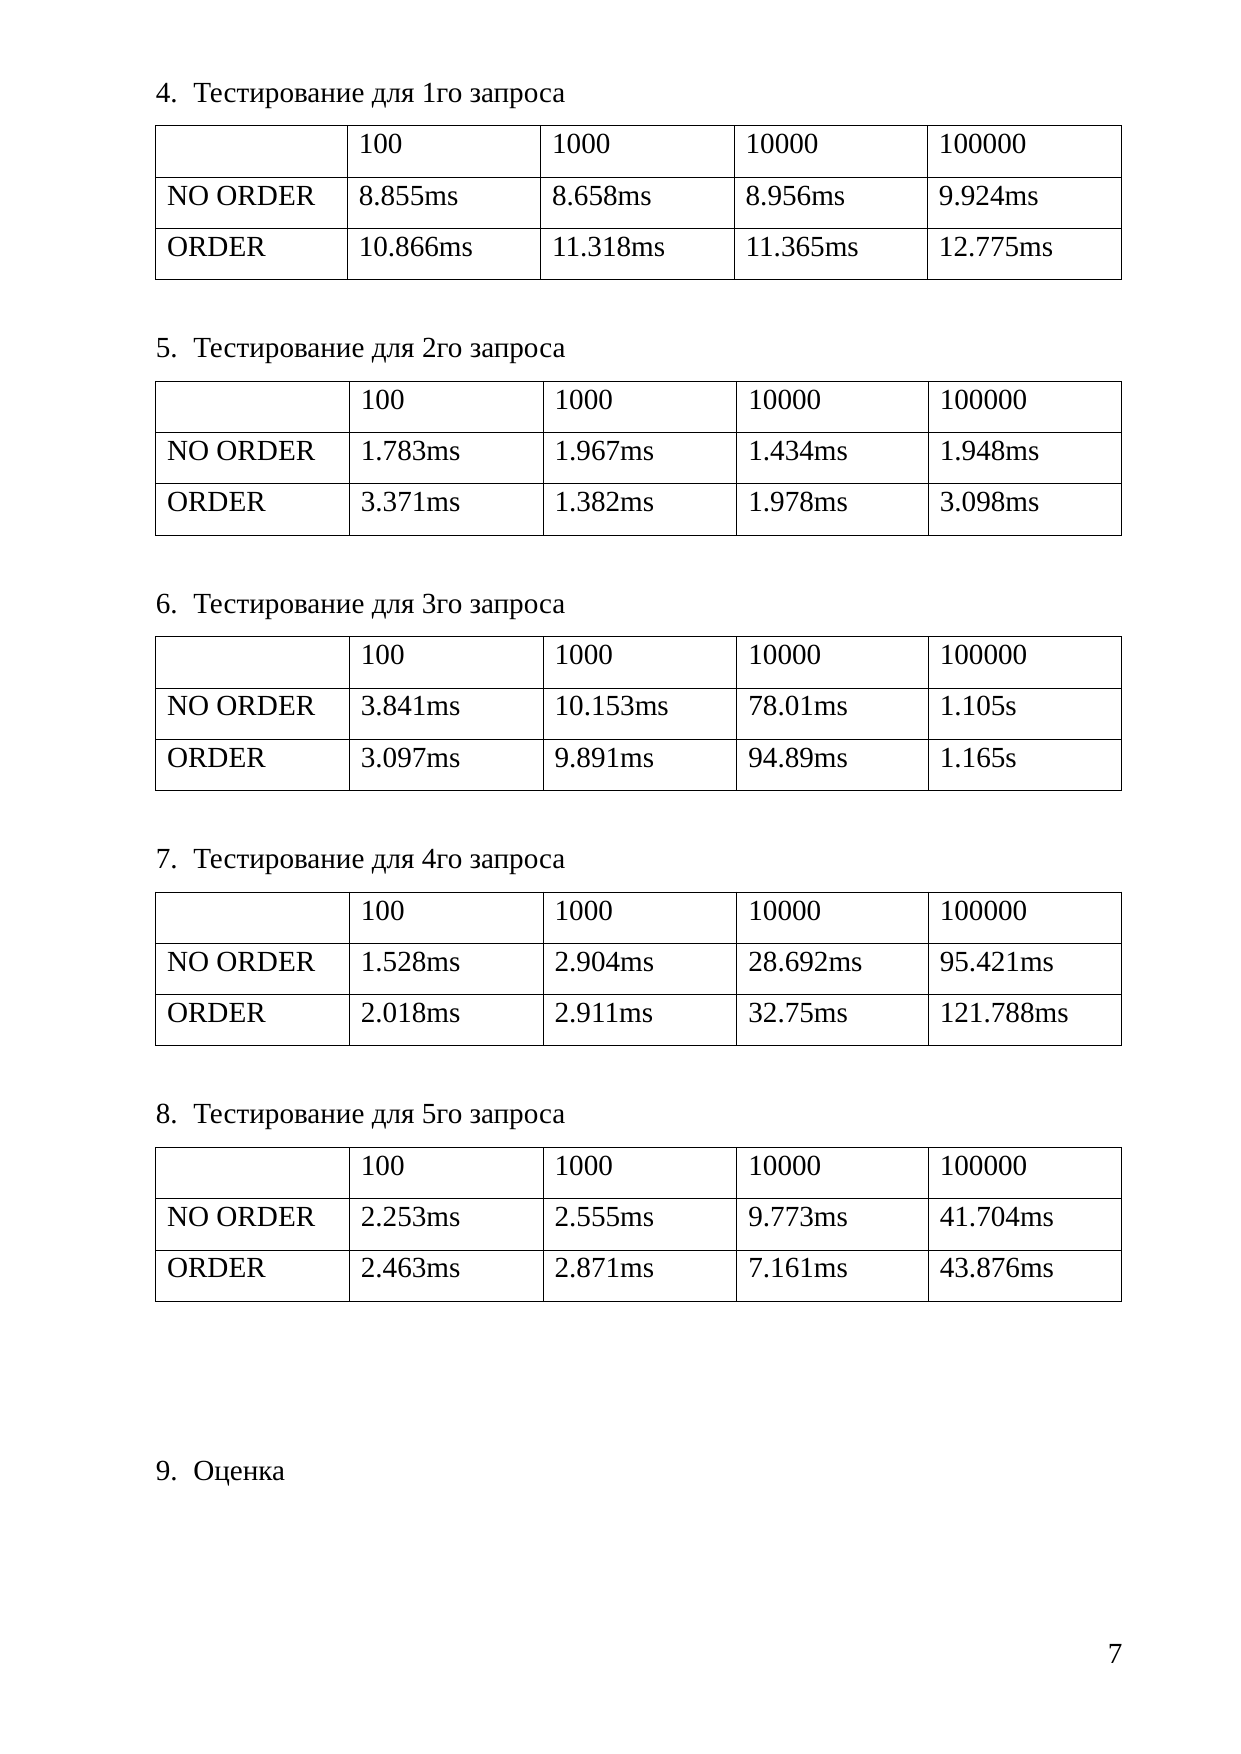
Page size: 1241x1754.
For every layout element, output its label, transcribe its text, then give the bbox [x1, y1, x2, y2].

table_header 10000 [737, 637, 928, 687]
table_cell 2.904ms [544, 944, 736, 994]
table_cell NO ORDER [156, 944, 349, 994]
list Тестирование для 2го запроса [156, 330, 1122, 364]
table_cell 8.855ms [348, 178, 540, 228]
table_cell 11.318ms [541, 229, 734, 279]
table_header 100 [350, 637, 543, 687]
table_cell 9.924ms [928, 178, 1121, 228]
table_cell 1.165s [929, 740, 1121, 790]
table_cell 2.463ms [350, 1251, 543, 1301]
table_cell 1.434ms [737, 433, 928, 483]
table_cell 1.105s [929, 689, 1121, 739]
table_cell 1.528ms [350, 944, 543, 994]
table_header 100000 [928, 126, 1121, 177]
list Оценка [156, 1453, 1122, 1486]
table_header [156, 893, 349, 943]
table_header 100000 [929, 637, 1121, 687]
list Тестирование для 3го запроса [156, 586, 1122, 619]
table_header 1000 [544, 637, 736, 687]
table_cell 121.788ms [929, 995, 1121, 1045]
table_header 100000 [929, 893, 1121, 943]
table_cell 41.704ms [929, 1199, 1121, 1249]
table_cell 1.783ms [350, 433, 543, 483]
table_cell 3.841ms [350, 689, 543, 739]
table_cell ORDER [156, 1251, 349, 1301]
table_header [156, 382, 349, 432]
table_cell 3.371ms [350, 484, 543, 534]
table_header 100 [348, 126, 540, 177]
table_cell 32.75ms [737, 995, 928, 1045]
table_header 10000 [737, 893, 928, 943]
table_cell 7.161ms [737, 1251, 928, 1301]
table_cell 9.891ms [544, 740, 736, 790]
table_cell NO ORDER [156, 689, 349, 739]
list Тестирование для 4го запроса [156, 841, 1122, 875]
table_cell 43.876ms [929, 1251, 1121, 1301]
table_cell 1.967ms [544, 433, 736, 483]
table_cell ORDER [156, 740, 349, 790]
table_cell 12.775ms [928, 229, 1121, 279]
table_cell 2.018ms [350, 995, 543, 1045]
table_cell NO ORDER [156, 433, 349, 483]
table_cell 11.365ms [735, 229, 927, 279]
table_header 10000 [735, 126, 927, 177]
table_cell 10.153ms [544, 689, 736, 739]
list Тестирование для 5го запроса [156, 1097, 1122, 1130]
table_header 100 [350, 1148, 543, 1198]
table_header 1000 [544, 382, 736, 432]
table_cell 2.911ms [544, 995, 736, 1045]
table_header 100 [350, 382, 543, 432]
table_header 100000 [929, 1148, 1121, 1198]
table_header 1000 [544, 893, 736, 943]
table_cell 8.956ms [735, 178, 927, 228]
table_cell 95.421ms [929, 944, 1121, 994]
table_header 1000 [541, 126, 734, 177]
table_cell 3.097ms [350, 740, 543, 790]
table_header 100 [350, 893, 543, 943]
table_header [156, 1148, 349, 1198]
table_cell NO ORDER [156, 1199, 349, 1249]
table_header 100000 [929, 382, 1121, 432]
table_cell NO ORDER [156, 178, 347, 228]
table_cell 2.871ms [544, 1251, 736, 1301]
table_header [156, 637, 349, 687]
table_cell 94.89ms [737, 740, 928, 790]
table_cell 1.948ms [929, 433, 1121, 483]
table_cell ORDER [156, 484, 349, 534]
table_cell 1.978ms [737, 484, 928, 534]
table_cell 78.01ms [737, 689, 928, 739]
table_cell 2.555ms [544, 1199, 736, 1249]
table_cell 3.098ms [929, 484, 1121, 534]
table_header 10000 [737, 382, 928, 432]
table_header 10000 [737, 1148, 928, 1198]
table_cell 2.253ms [350, 1199, 543, 1249]
table_cell 8.658ms [541, 178, 734, 228]
list Тестирование для 1го запроса [156, 75, 1122, 108]
table_header 1000 [544, 1148, 736, 1198]
table_cell 28.692ms [737, 944, 928, 994]
table_cell 10.866ms [348, 229, 540, 279]
table_cell 1.382ms [544, 484, 736, 534]
table_cell ORDER [156, 995, 349, 1045]
table_cell ORDER [156, 229, 347, 279]
table_header [156, 126, 347, 177]
table_cell 9.773ms [737, 1199, 928, 1249]
